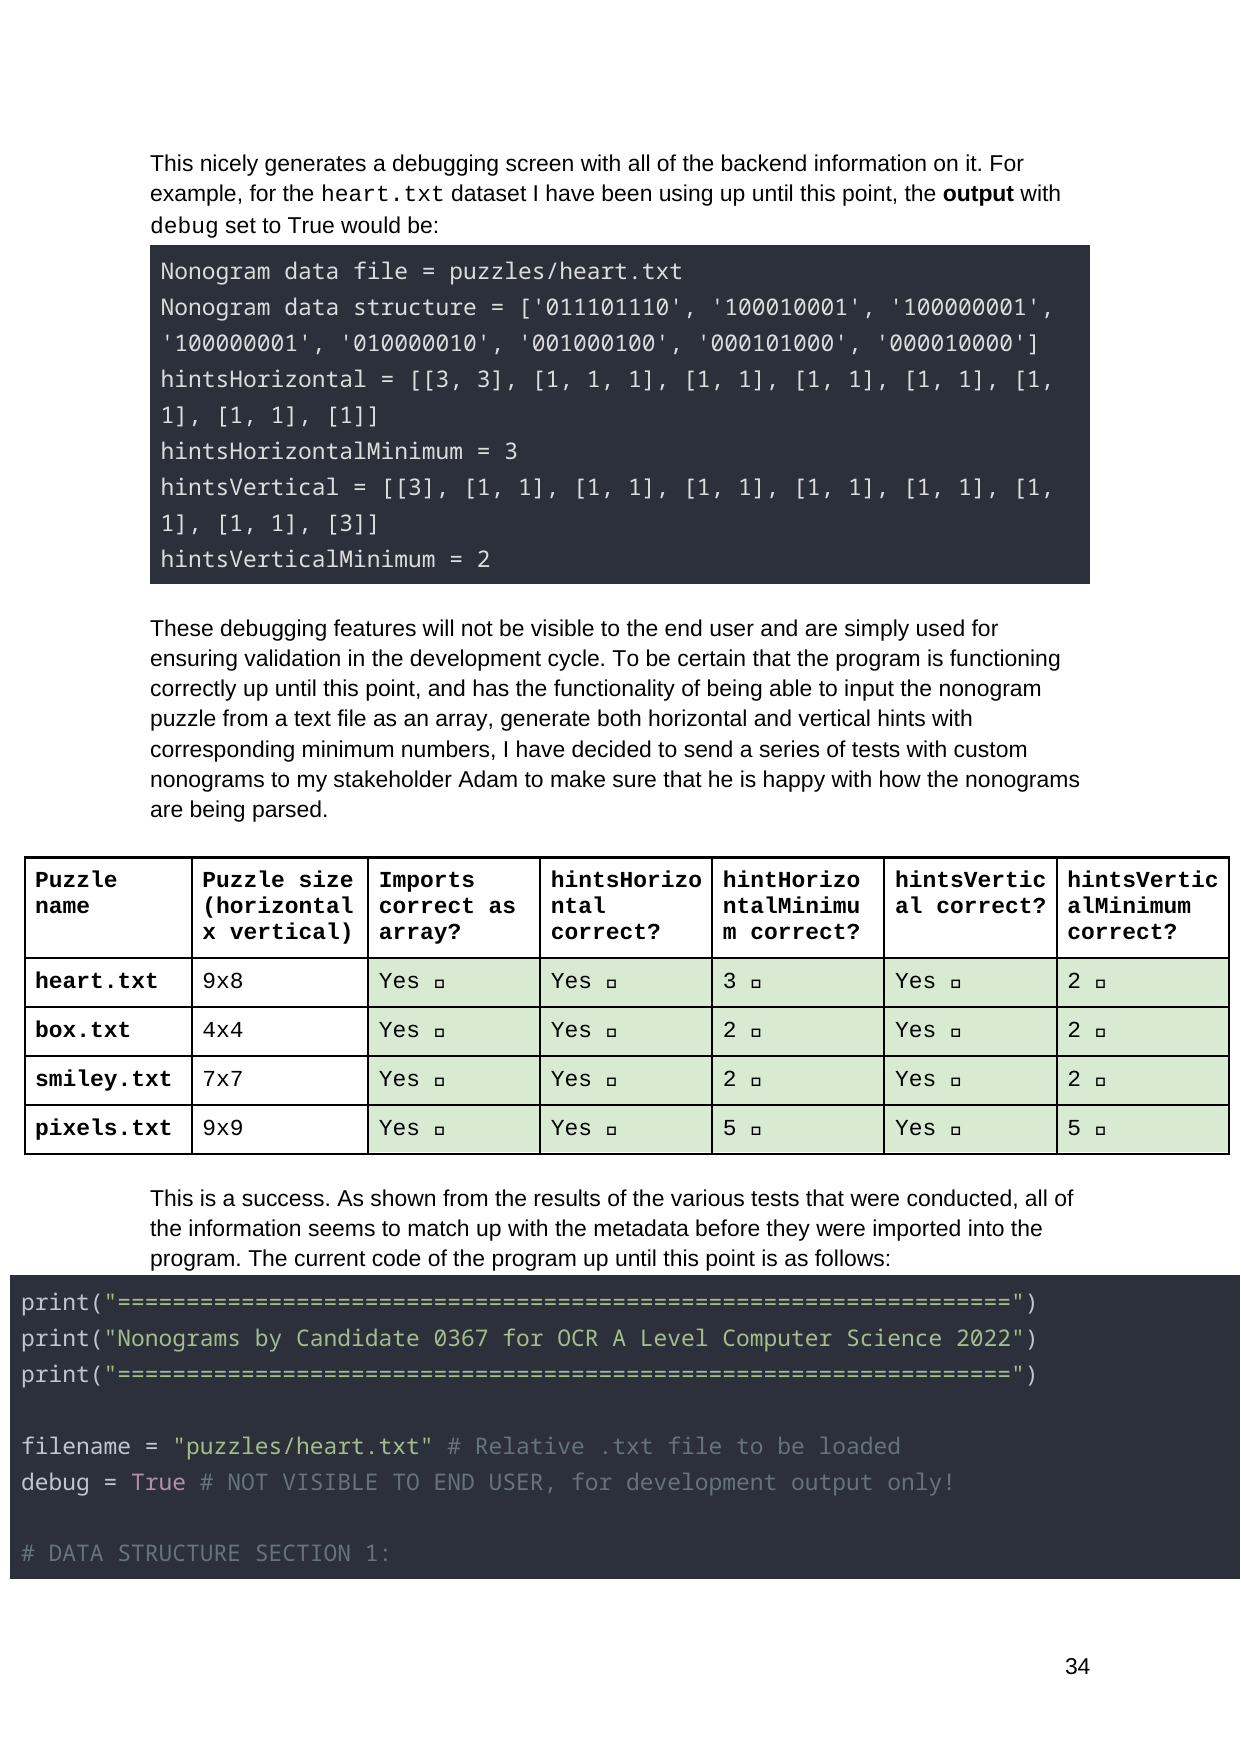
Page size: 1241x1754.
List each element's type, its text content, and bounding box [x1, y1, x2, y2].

table_cell box.txt [26, 1008, 191, 1055]
table_cell 7x7 [193, 1057, 367, 1104]
table_cell 5 ✅ [1058, 1106, 1228, 1152]
table_cell Yes ✅ [541, 959, 711, 1006]
table_cell Yes ✅ [369, 959, 539, 1006]
table_header Nonogram data file = puzzles/heart.txt Nonogram data structure = ['011101110', '100010001', '100000001', '100000001', '010000010', '001000100', '000101000', '000010000'] hintsHorizontal = [[3, 3], [1, 1, 1], [1, 1], [1, 1], [1, 1], [1, 1], [1, 1], [1]] hintsHorizontalMinimum = 3 hintsVertical = [[3], [1, 1], [1, 1], [1, 1], [1, 1], [1, 1], [1, 1], [1, 1], [3]] hintsVerticalMinimum = 2 [150, 245, 1090, 584]
table_header hintsVerticalMinimum correct? [1058, 859, 1228, 957]
table_cell Yes ✅ [885, 1008, 1056, 1055]
text This nicely generates a debugging screen with all of the backend information on it. For example, for the heart.txt dataset I have been using up until this point, the output with debug set to True would be: [150, 150, 1090, 241]
table_header hintsVertical correct? [885, 859, 1056, 957]
table_cell 2 ✅ [1058, 1057, 1228, 1104]
table_cell pixels.txt [26, 1106, 191, 1152]
table_cell 2 ✅ [1058, 1008, 1228, 1055]
table_header Puzzle size (horizontal x vertical) [193, 859, 367, 957]
table_cell 3 ✅ [713, 959, 883, 1006]
text These debugging features will not be visible to the end user and are simply used for ensuring validation in the development cycle. To be certain that the program is functioning correctly up until this point, and has the functionality of being able to input the nonogram puzzle from a text file as an array, generate both horizontal and vertical hints with corresponding minimum numbers, I have decided to send a series of tests with custom nonograms to my stakeholder Adam to make sure that he is happy with how the nonograms are being parsed. [150, 615, 1090, 822]
table_cell 5 ✅ [713, 1106, 883, 1152]
table_cell Yes ✅ [369, 1008, 539, 1055]
text This is a success. As shown from the results of the various tests that were conducted, all of the information seems to match up with the metadata before they were imported into the program. The current code of the program up until this point is as follows: [150, 1185, 1090, 1272]
table_cell Yes ✅ [885, 959, 1056, 1006]
table_cell 9x8 [193, 959, 367, 1006]
table_cell heart.txt [26, 959, 191, 1006]
table_header print("=================================================================") print("Nonograms by Candidate 0367 for OCR A Level Computer Science 2022") print("=================================================================") filename = "puzzles/heart.txt" # Relative .txt file to be loaded debug = True # NOT VISIBLE TO END USER, for development output only! # DATA STRUCTURE SECTION 1: [10, 1275, 1240, 1579]
table_cell Yes ✅ [885, 1106, 1056, 1152]
table_cell Yes ✅ [369, 1106, 539, 1152]
table_cell 4x4 [193, 1008, 367, 1055]
table_cell Yes ✅ [541, 1106, 711, 1152]
table_cell 2 ✅ [713, 1057, 883, 1104]
table_header hintsHorizontal correct? [541, 859, 711, 957]
table_cell 9x9 [193, 1106, 367, 1152]
table_cell 2 ✅ [1058, 959, 1228, 1006]
table_cell 2 ✅ [713, 1008, 883, 1055]
table_header hintHorizontalMinimum correct? [713, 859, 883, 957]
table_cell Yes ✅ [541, 1057, 711, 1104]
table_cell Yes ✅ [541, 1008, 711, 1055]
table_header Imports correct as array? [369, 859, 539, 957]
table_cell smiley.txt [26, 1057, 191, 1104]
table_cell Yes ✅ [885, 1057, 1056, 1104]
table_header Puzzle name [26, 859, 191, 957]
table_cell Yes ✅ [369, 1057, 539, 1104]
